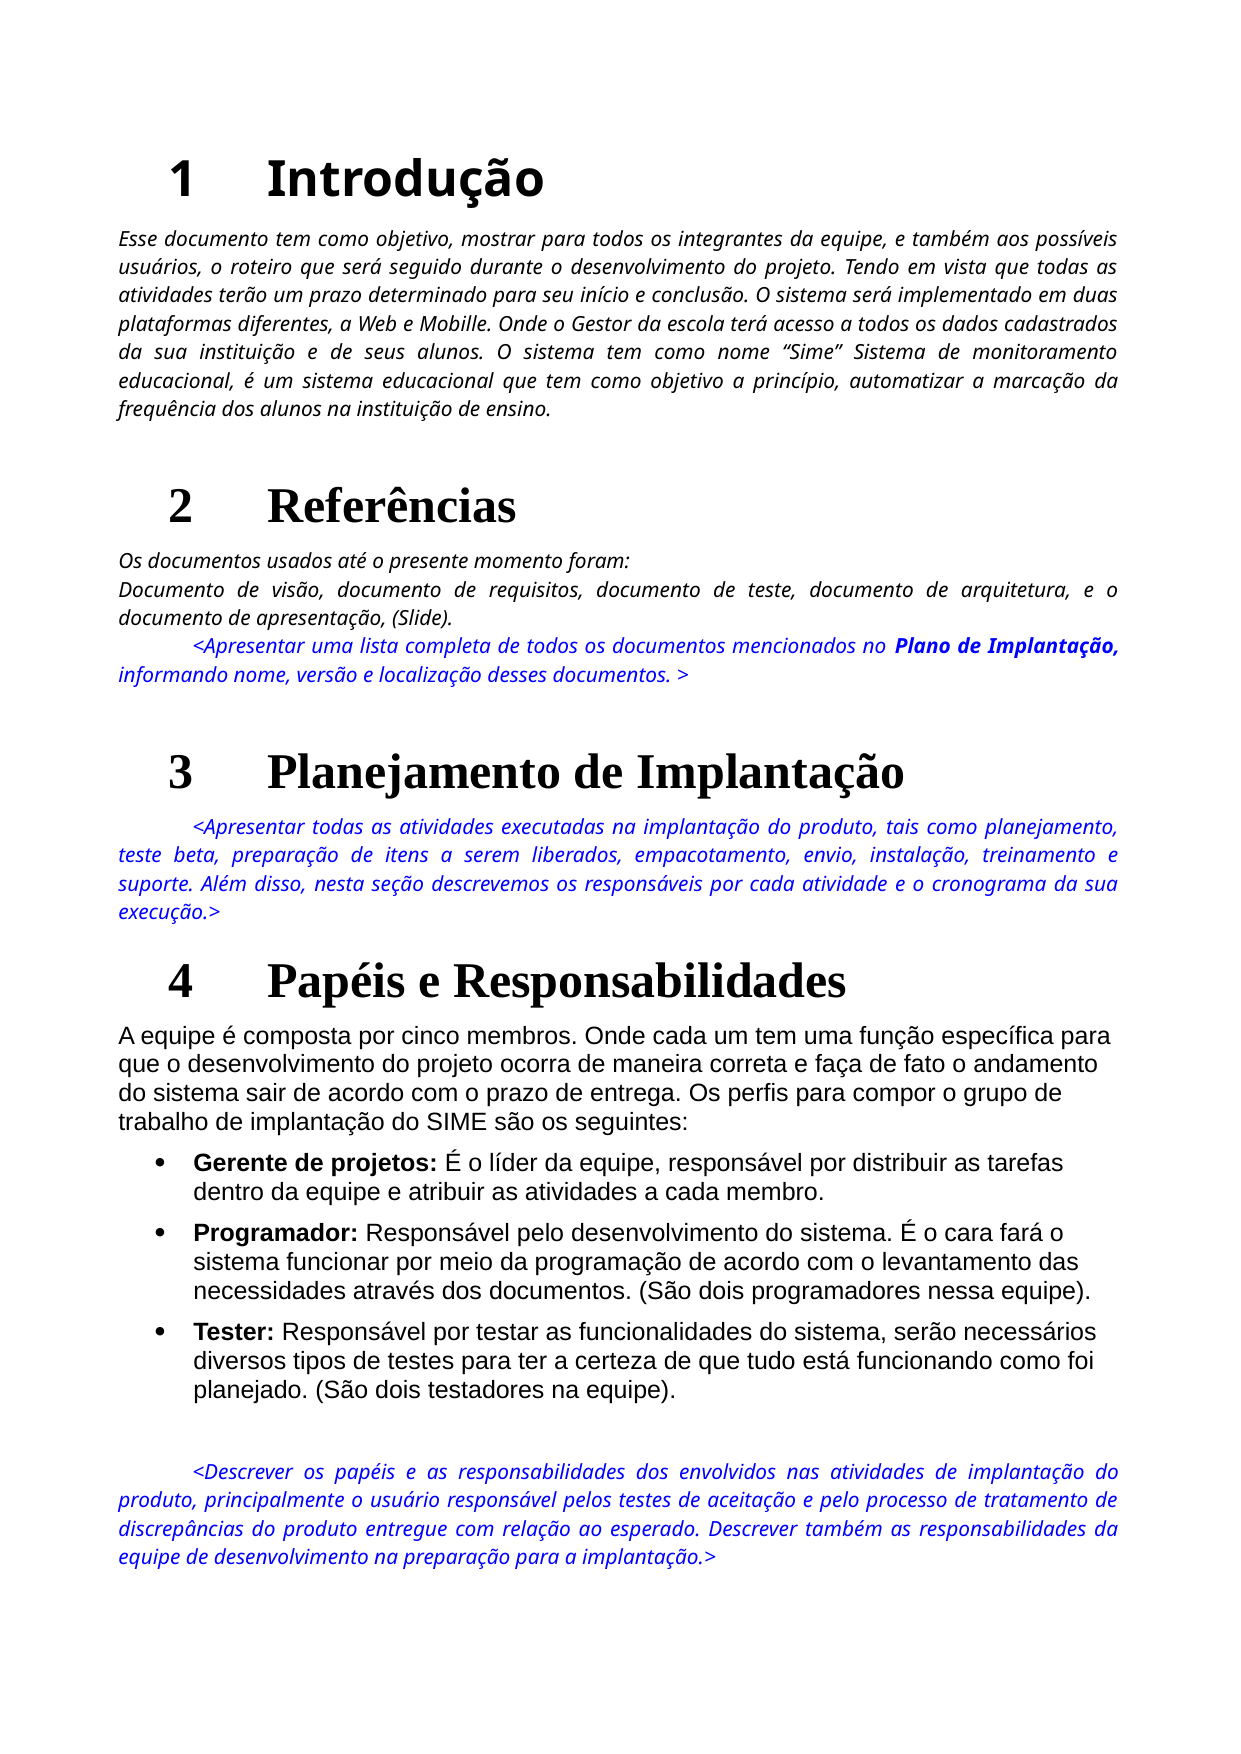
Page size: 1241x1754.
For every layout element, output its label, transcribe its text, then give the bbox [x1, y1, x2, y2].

subtitle Referências [156, 476, 1122, 534]
subtitle Papéis e Responsabilidades [156, 951, 1122, 1008]
text <Apresentar uma lista completa de todos os documentos mencionados no Plano de Implantação, informando nome, versão e localização desses documentos. > [118, 632, 1122, 688]
text Documento de visão, documento de requisitos, documento de teste, documento de arquitetura, e o documento de apresentação, (Slide). [118, 575, 1122, 632]
text A equipe é composta por cinco membros. Onde cada um tem uma função específica para que o desenvolvimento do projeto ocorra de maneira correta e faça de fato o andamento do sistema sair de acordo com o prazo de entrega. Os perfis para compor o grupo de trabalho de implantação do SIME são os seguintes: [118, 1021, 1122, 1136]
list Programador: Responsável pelo desenvolvimento do sistema. É o cara fará o sistema funcionar por meio da programação de acordo com o levantamento das necessidades através dos documentos. (São dois programadores nessa equipe). [156, 1218, 1122, 1304]
subtitle Planejamento de Implantação [156, 742, 1122, 799]
text <Apresentar todas as atividades executadas na implantação do produto, tais como planejamento, teste beta, preparação de itens a serem liberados, empacotamento, envio, instalação, treinamento e suporte. Além disso, nesta seção descrevemos os responsáveis por cada atividade e o cronograma da sua execução.> [118, 812, 1122, 926]
text <Descrever os papéis e as responsabilidades dos envolvidos nas atividades de implantação do produto, principalmente o usuário responsável pelos testes de aceitação e pelo processo de tratamento de discrepâncias do produto entregue com relação ao esperado. Descrever também as responsabilidades da equipe de desenvolvimento na preparação para a implantação.> [118, 1457, 1122, 1571]
list Tester: Responsável por testar as funcionalidades do sistema, serão necessários diversos tipos de testes para ter a certeza de que tudo está funcionando como foi planejado. (São dois testadores na equipe). [156, 1317, 1122, 1403]
text Os documentos usados até o presente momento foram: [118, 546, 1122, 575]
text Esse documento tem como objetivo, mostrar para todos os integrantes da equipe, e também aos possíveis usuários, o roteiro que será seguido durante o desenvolvimento do projeto. Tendo em vista que todas as atividades terão um prazo determinado para seu início e conclusão. O sistema será implementado em duas plataformas diferentes, a Web e Mobille. Onde o Gestor da escola terá acesso a todos os dados cadastrados da sua instituição e de seus alunos. O sistema tem como nome “Sime” Sistema de monitoramento educacional, é um sistema educacional que tem como objetivo a princípio, automatizar a marcação da frequência dos alunos na instituição de ensino. [118, 224, 1122, 423]
list Gerente de projetos: É o líder da equipe, responsável por distribuir as tarefas dentro da equipe e atribuir as atividades a cada membro. [156, 1148, 1122, 1206]
subtitle Introdução [156, 143, 1122, 211]
